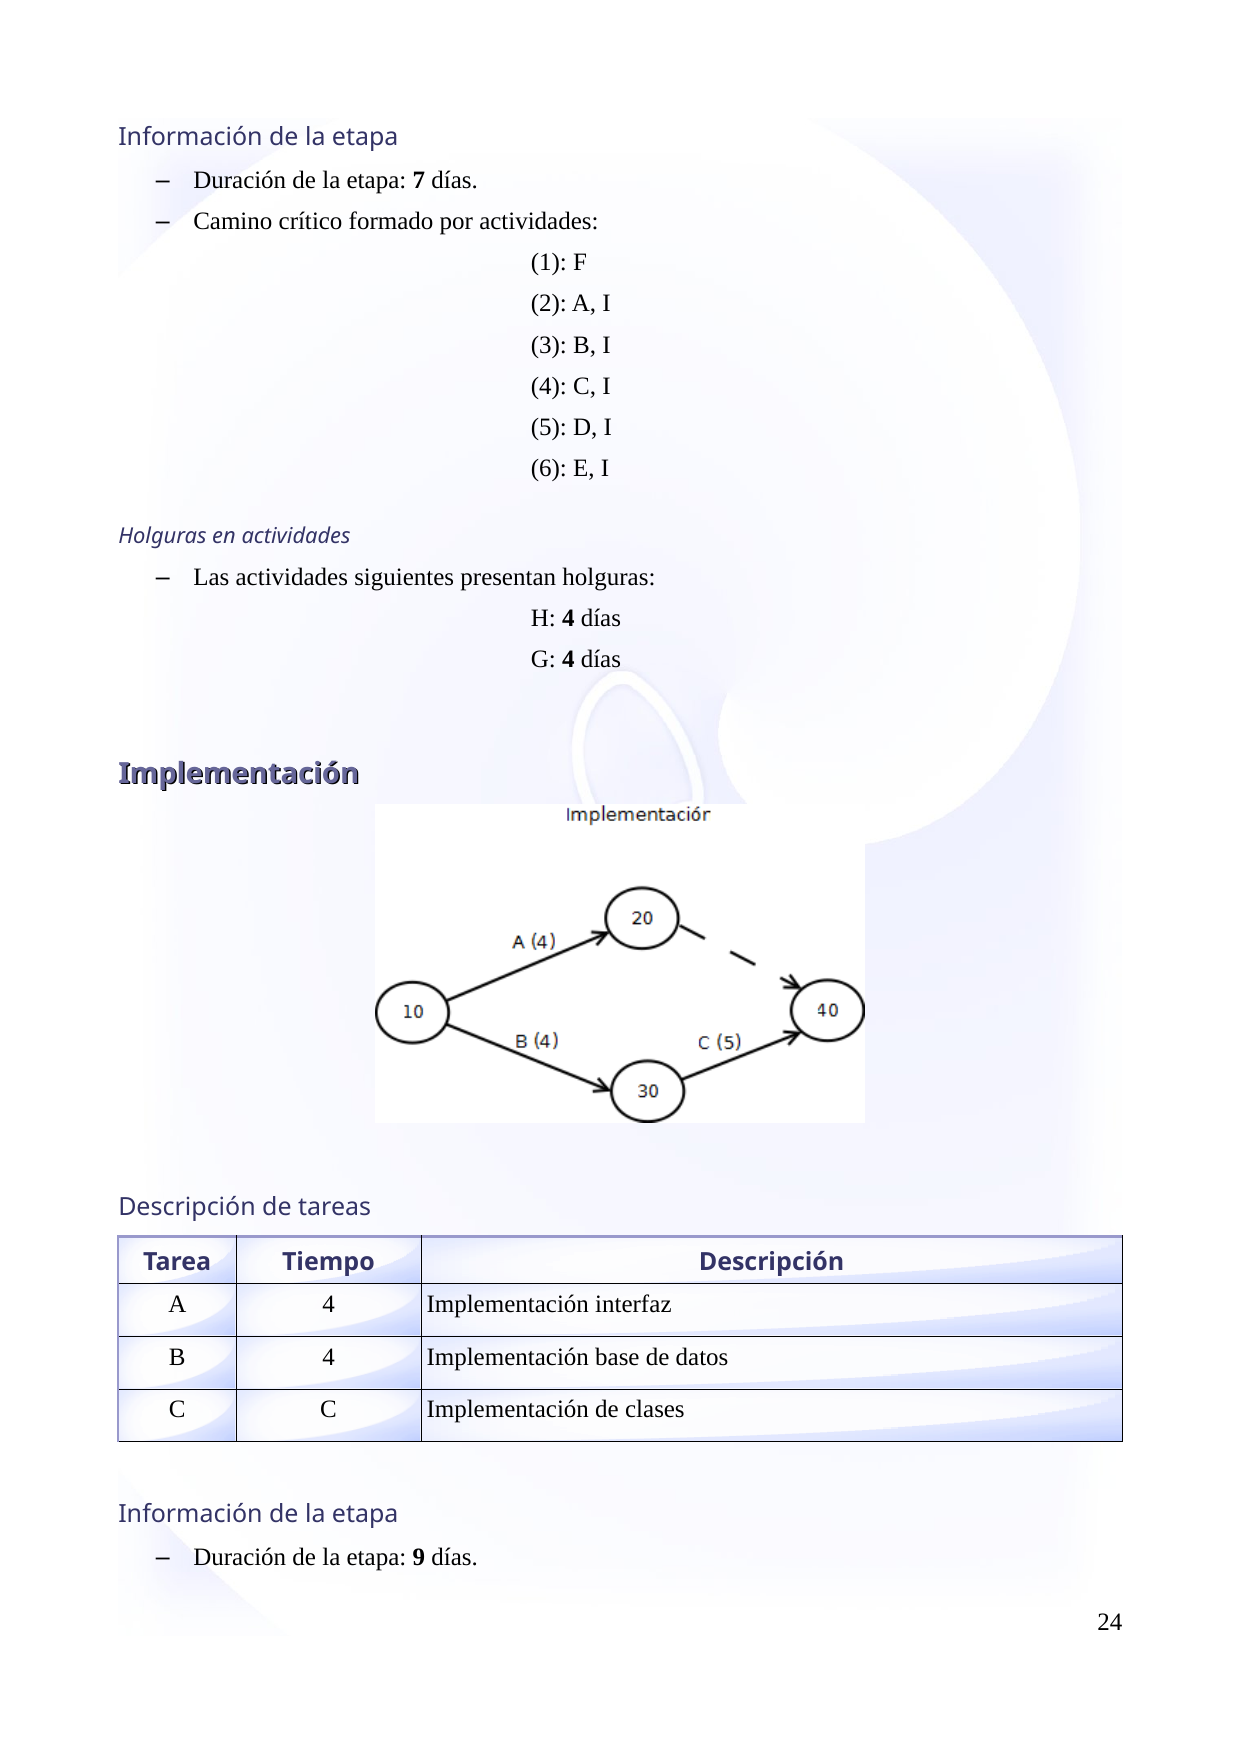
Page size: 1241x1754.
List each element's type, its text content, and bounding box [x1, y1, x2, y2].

table_header Tarea [119, 1238, 236, 1283]
picture [118, 1442, 1122, 1495]
list (5): D, I [493, 412, 1122, 441]
table_cell A [119, 1284, 236, 1336]
picture [118, 1223, 1122, 1235]
list (6): E, I [493, 453, 1122, 482]
list G: 4 días [493, 644, 1122, 673]
table_cell C [119, 1390, 236, 1441]
list Camino crítico formado por actividades: [156, 206, 1122, 235]
subtitle Holguras en actividades [118, 520, 1122, 549]
list H: 4 días [493, 603, 1122, 632]
subtitle Descripción de tareas [118, 1189, 1122, 1223]
table_cell C [237, 1390, 421, 1441]
table_cell 4 [237, 1284, 421, 1336]
table_cell Implementación interfaz [422, 1284, 1122, 1336]
picture [118, 152, 1122, 520]
table_cell Implementación base de datos [422, 1337, 1122, 1389]
list Duración de la etapa: 9 días. [156, 1542, 1122, 1571]
list Duración de la etapa: 7 días. [156, 165, 1122, 193]
table_cell Implementación de clases [422, 1390, 1122, 1441]
list (1): F [493, 247, 1122, 276]
list (3): B, I [493, 330, 1122, 358]
picture [118, 549, 1122, 752]
table_cell 4 [237, 1337, 421, 1389]
subtitle Implementación [118, 752, 1122, 792]
subtitle Información de la etapa [118, 1495, 1122, 1529]
picture [118, 1529, 1122, 1636]
list (2): A, I [493, 288, 1122, 317]
subtitle Información de la etapa [118, 118, 1122, 152]
list Las actividades siguientes presentan holguras: [156, 562, 1122, 591]
table_cell B [119, 1337, 236, 1389]
list (4): C, I [493, 371, 1122, 400]
table_header Descripción [422, 1238, 1122, 1283]
picture [118, 792, 1122, 1189]
table_header Tiempo [237, 1238, 421, 1283]
